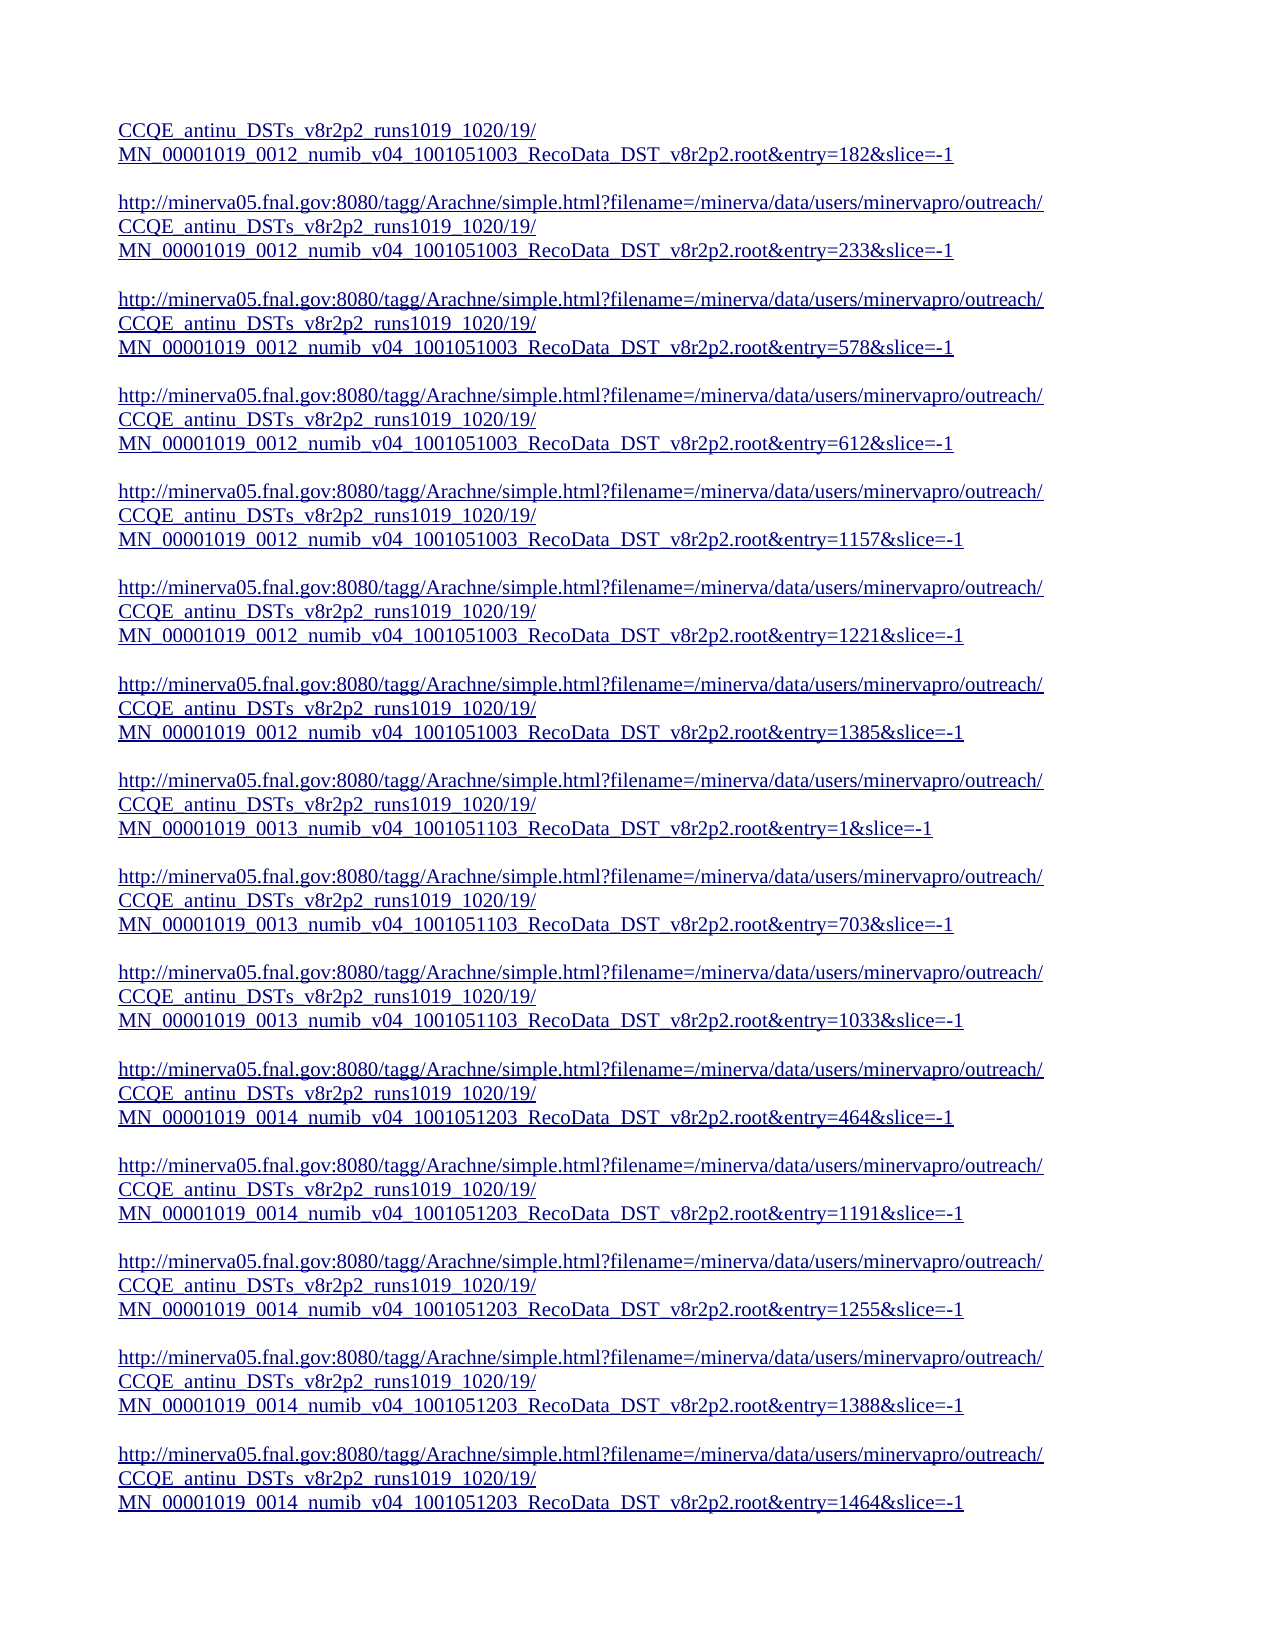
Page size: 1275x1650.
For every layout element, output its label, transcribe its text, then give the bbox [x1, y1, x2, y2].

text CCQE_antinu_DSTs_v8r2p2_runs1019_1020/19/MN_00001019_0012_numib_v04_1001051003_RecoData_DST_v8r2p2.root&entry=182&slice=-1 [118, 118, 1157, 166]
text http://minerva05.fnal.gov:8080/tagg/Arachne/simple.html?filename=/minerva/data/users/minervapro/outreach/CCQE_antinu_DSTs_v8r2p2_runs1019_1020/19/MN_00001019_0014_numib_v04_1001051203_RecoData_DST_v8r2p2.root&entry=1464&slice=-1 [118, 1442, 1157, 1514]
text http://minerva05.fnal.gov:8080/tagg/Arachne/simple.html?filename=/minerva/data/users/minervapro/outreach/CCQE_antinu_DSTs_v8r2p2_runs1019_1020/19/MN_00001019_0012_numib_v04_1001051003_RecoData_DST_v8r2p2.root&entry=1385&slice=-1 [118, 672, 1157, 744]
text http://minerva05.fnal.gov:8080/tagg/Arachne/simple.html?filename=/minerva/data/users/minervapro/outreach/CCQE_antinu_DSTs_v8r2p2_runs1019_1020/19/MN_00001019_0014_numib_v04_1001051203_RecoData_DST_v8r2p2.root&entry=1255&slice=-1 [118, 1249, 1157, 1321]
text http://minerva05.fnal.gov:8080/tagg/Arachne/simple.html?filename=/minerva/data/users/minervapro/outreach/CCQE_antinu_DSTs_v8r2p2_runs1019_1020/19/MN_00001019_0012_numib_v04_1001051003_RecoData_DST_v8r2p2.root&entry=1221&slice=-1 [118, 575, 1157, 647]
text http://minerva05.fnal.gov:8080/tagg/Arachne/simple.html?filename=/minerva/data/users/minervapro/outreach/CCQE_antinu_DSTs_v8r2p2_runs1019_1020/19/MN_00001019_0014_numib_v04_1001051203_RecoData_DST_v8r2p2.root&entry=464&slice=-1 [118, 1057, 1157, 1129]
text http://minerva05.fnal.gov:8080/tagg/Arachne/simple.html?filename=/minerva/data/users/minervapro/outreach/CCQE_antinu_DSTs_v8r2p2_runs1019_1020/19/MN_00001019_0012_numib_v04_1001051003_RecoData_DST_v8r2p2.root&entry=578&slice=-1 [118, 287, 1157, 359]
text http://minerva05.fnal.gov:8080/tagg/Arachne/simple.html?filename=/minerva/data/users/minervapro/outreach/CCQE_antinu_DSTs_v8r2p2_runs1019_1020/19/MN_00001019_0012_numib_v04_1001051003_RecoData_DST_v8r2p2.root&entry=233&slice=-1 [118, 190, 1157, 262]
text http://minerva05.fnal.gov:8080/tagg/Arachne/simple.html?filename=/minerva/data/users/minervapro/outreach/CCQE_antinu_DSTs_v8r2p2_runs1019_1020/19/MN_00001019_0013_numib_v04_1001051103_RecoData_DST_v8r2p2.root&entry=703&slice=-1 [118, 864, 1157, 936]
text http://minerva05.fnal.gov:8080/tagg/Arachne/simple.html?filename=/minerva/data/users/minervapro/outreach/CCQE_antinu_DSTs_v8r2p2_runs1019_1020/19/MN_00001019_0012_numib_v04_1001051003_RecoData_DST_v8r2p2.root&entry=1157&slice=-1 [118, 479, 1157, 551]
text http://minerva05.fnal.gov:8080/tagg/Arachne/simple.html?filename=/minerva/data/users/minervapro/outreach/CCQE_antinu_DSTs_v8r2p2_runs1019_1020/19/MN_00001019_0014_numib_v04_1001051203_RecoData_DST_v8r2p2.root&entry=1191&slice=-1 [118, 1153, 1157, 1225]
text http://minerva05.fnal.gov:8080/tagg/Arachne/simple.html?filename=/minerva/data/users/minervapro/outreach/CCQE_antinu_DSTs_v8r2p2_runs1019_1020/19/MN_00001019_0013_numib_v04_1001051103_RecoData_DST_v8r2p2.root&entry=1033&slice=-1 [118, 960, 1157, 1032]
text http://minerva05.fnal.gov:8080/tagg/Arachne/simple.html?filename=/minerva/data/users/minervapro/outreach/CCQE_antinu_DSTs_v8r2p2_runs1019_1020/19/MN_00001019_0014_numib_v04_1001051203_RecoData_DST_v8r2p2.root&entry=1388&slice=-1 [118, 1345, 1157, 1417]
text http://minerva05.fnal.gov:8080/tagg/Arachne/simple.html?filename=/minerva/data/users/minervapro/outreach/CCQE_antinu_DSTs_v8r2p2_runs1019_1020/19/MN_00001019_0013_numib_v04_1001051103_RecoData_DST_v8r2p2.root&entry=1&slice=-1 [118, 768, 1157, 840]
text http://minerva05.fnal.gov:8080/tagg/Arachne/simple.html?filename=/minerva/data/users/minervapro/outreach/CCQE_antinu_DSTs_v8r2p2_runs1019_1020/19/MN_00001019_0012_numib_v04_1001051003_RecoData_DST_v8r2p2.root&entry=612&slice=-1 [118, 383, 1157, 455]
